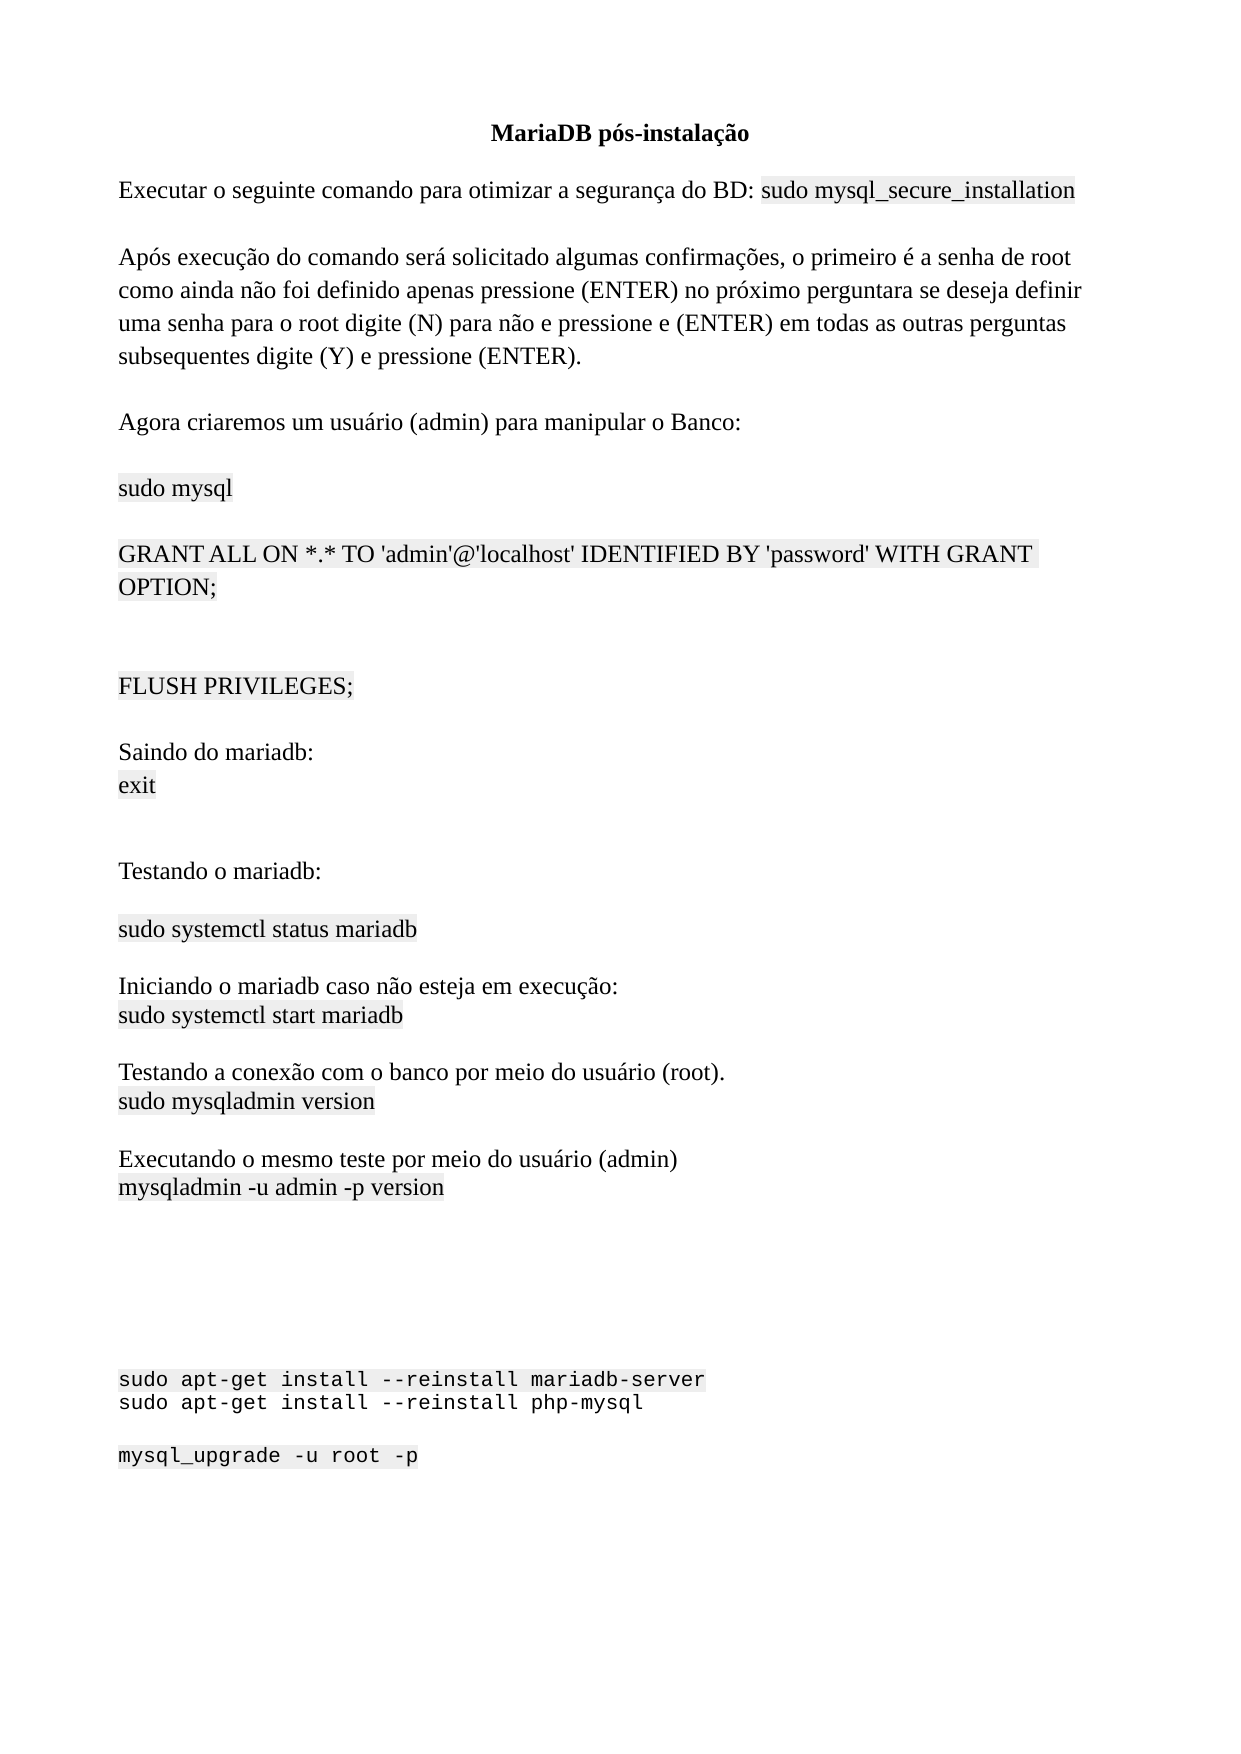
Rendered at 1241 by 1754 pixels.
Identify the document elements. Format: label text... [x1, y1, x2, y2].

text sudo apt-get install --reinstall php-mysql [118, 1392, 1122, 1416]
text Testando a conexão com o banco por meio do usuário (root). [118, 1057, 1122, 1086]
text sudo systemctl start mariadb [118, 1000, 1122, 1029]
text exit [118, 770, 1122, 799]
text Testando o mariadb: [118, 856, 1122, 885]
text mysqladmin -u admin -p version [118, 1172, 1122, 1201]
text Saindo do mariadb: [118, 737, 1122, 766]
text sudo mysqladmin version [118, 1086, 1122, 1115]
text Após execução do comando será solicitado algumas confirmações, o primeiro é a senha de root como ainda não foi definido apenas pressione (ENTER) no próximo perguntara se deseja definir uma senha para o root digite (N) para não e pressione e (ENTER) em todas as outras perguntas subsequentes digite (Y) e pressione (ENTER). [118, 242, 1122, 369]
text sudo systemctl status mariadb [118, 914, 1122, 942]
text sudo apt-get install --reinstall mariadb-server [118, 1369, 1122, 1392]
text mysql_upgrade -u root -p [118, 1445, 1122, 1469]
text GRANT ALL ON *.* TO 'admin'@'localhost' IDENTIFIED BY 'password' WITH GRANT OPTION; [118, 539, 1122, 601]
text Executando o mesmo teste por meio do usuário (admin) [118, 1144, 1122, 1172]
text sudo mysql [118, 473, 1122, 502]
text Iniciando o mariadb caso não esteja em execução: [118, 971, 1122, 1000]
text Executar o seguinte comando para otimizar a segurança do BD: sudo mysql_secure_installation [118, 176, 1122, 204]
text FLUSH PRIVILEGES; [118, 671, 1122, 700]
text MariaDB pós-instalação [118, 118, 1122, 147]
text Agora criaremos um usuário (admin) para manipular o Banco: [118, 407, 1122, 436]
